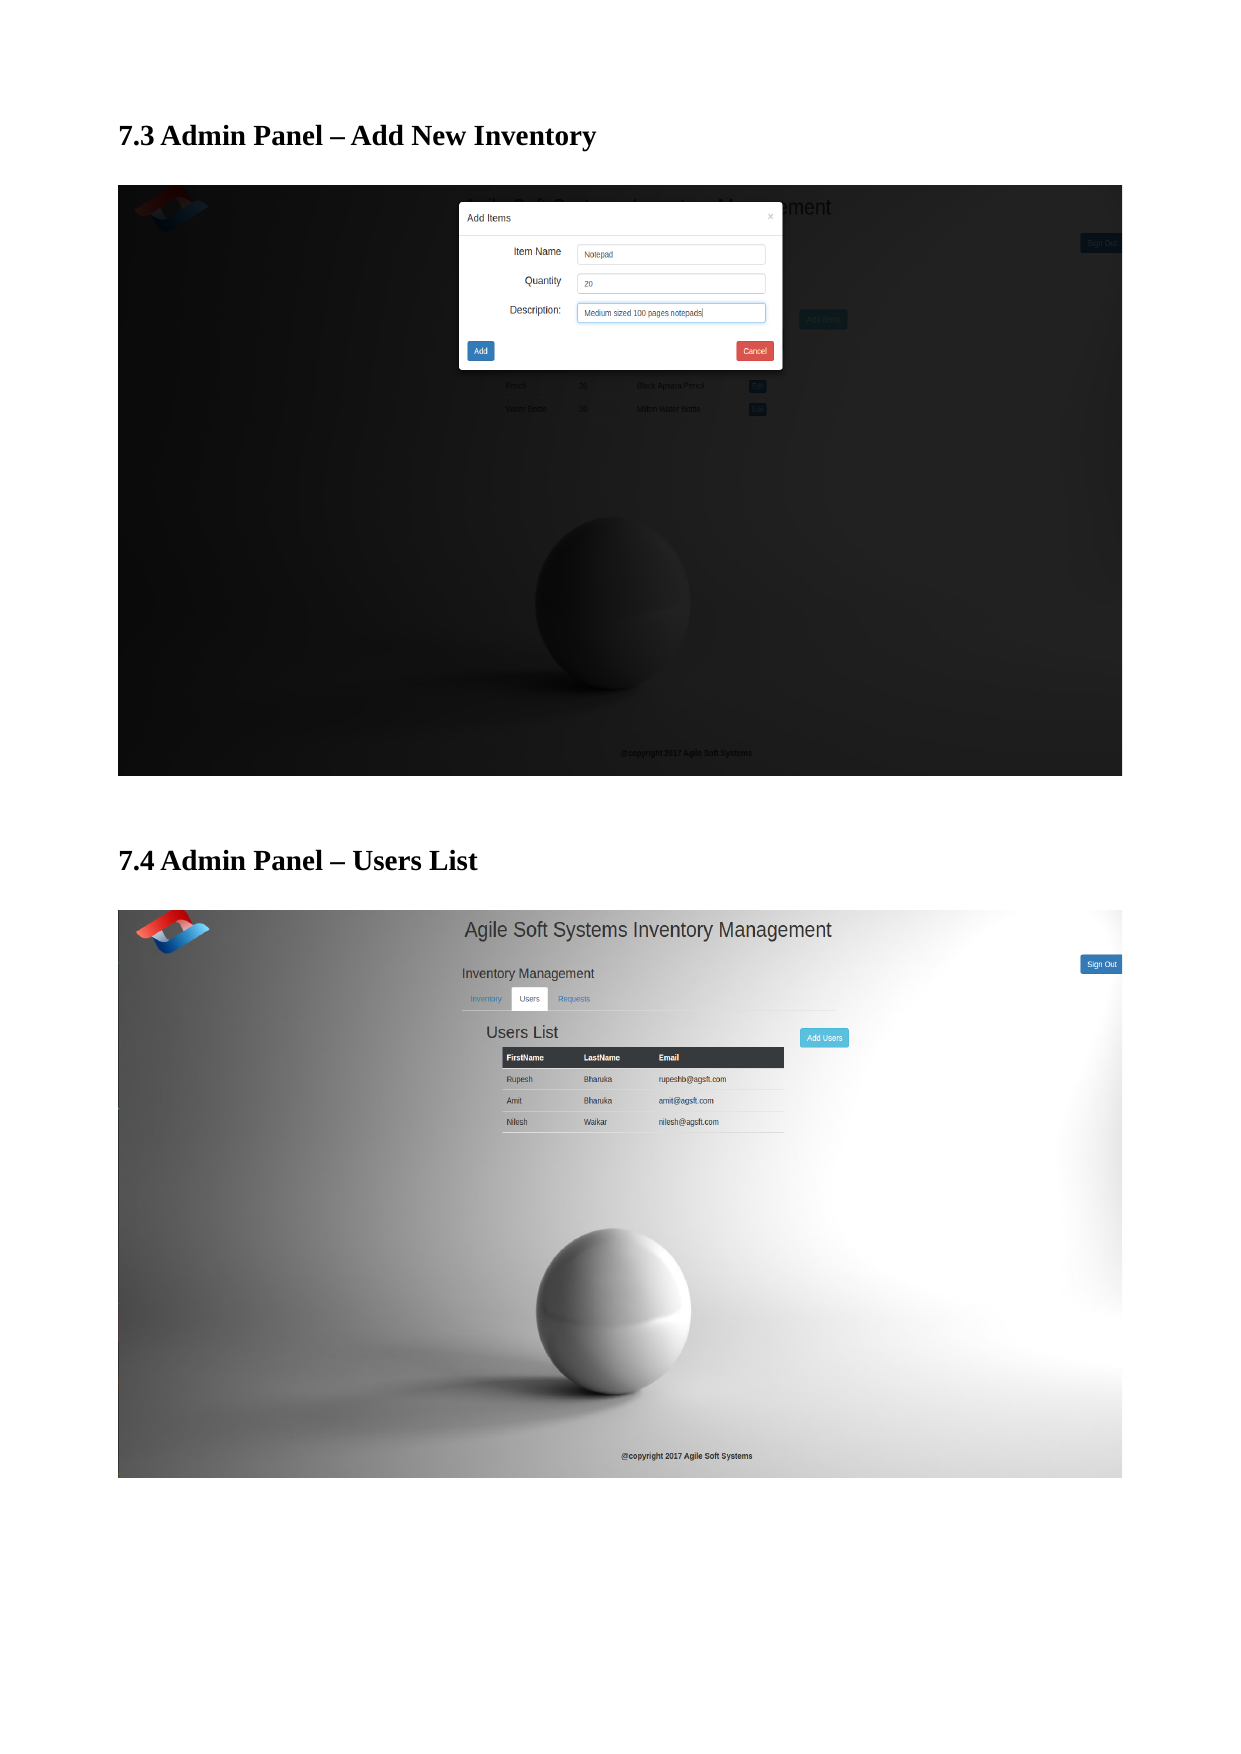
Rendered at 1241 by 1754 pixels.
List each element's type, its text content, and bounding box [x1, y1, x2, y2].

picture [118, 185, 1123, 776]
picture [118, 910, 1123, 1478]
text 7.3 Admin Panel – Add New Inventory [118, 118, 1122, 152]
text 7.4 Admin Panel – Users List [118, 843, 1122, 877]
